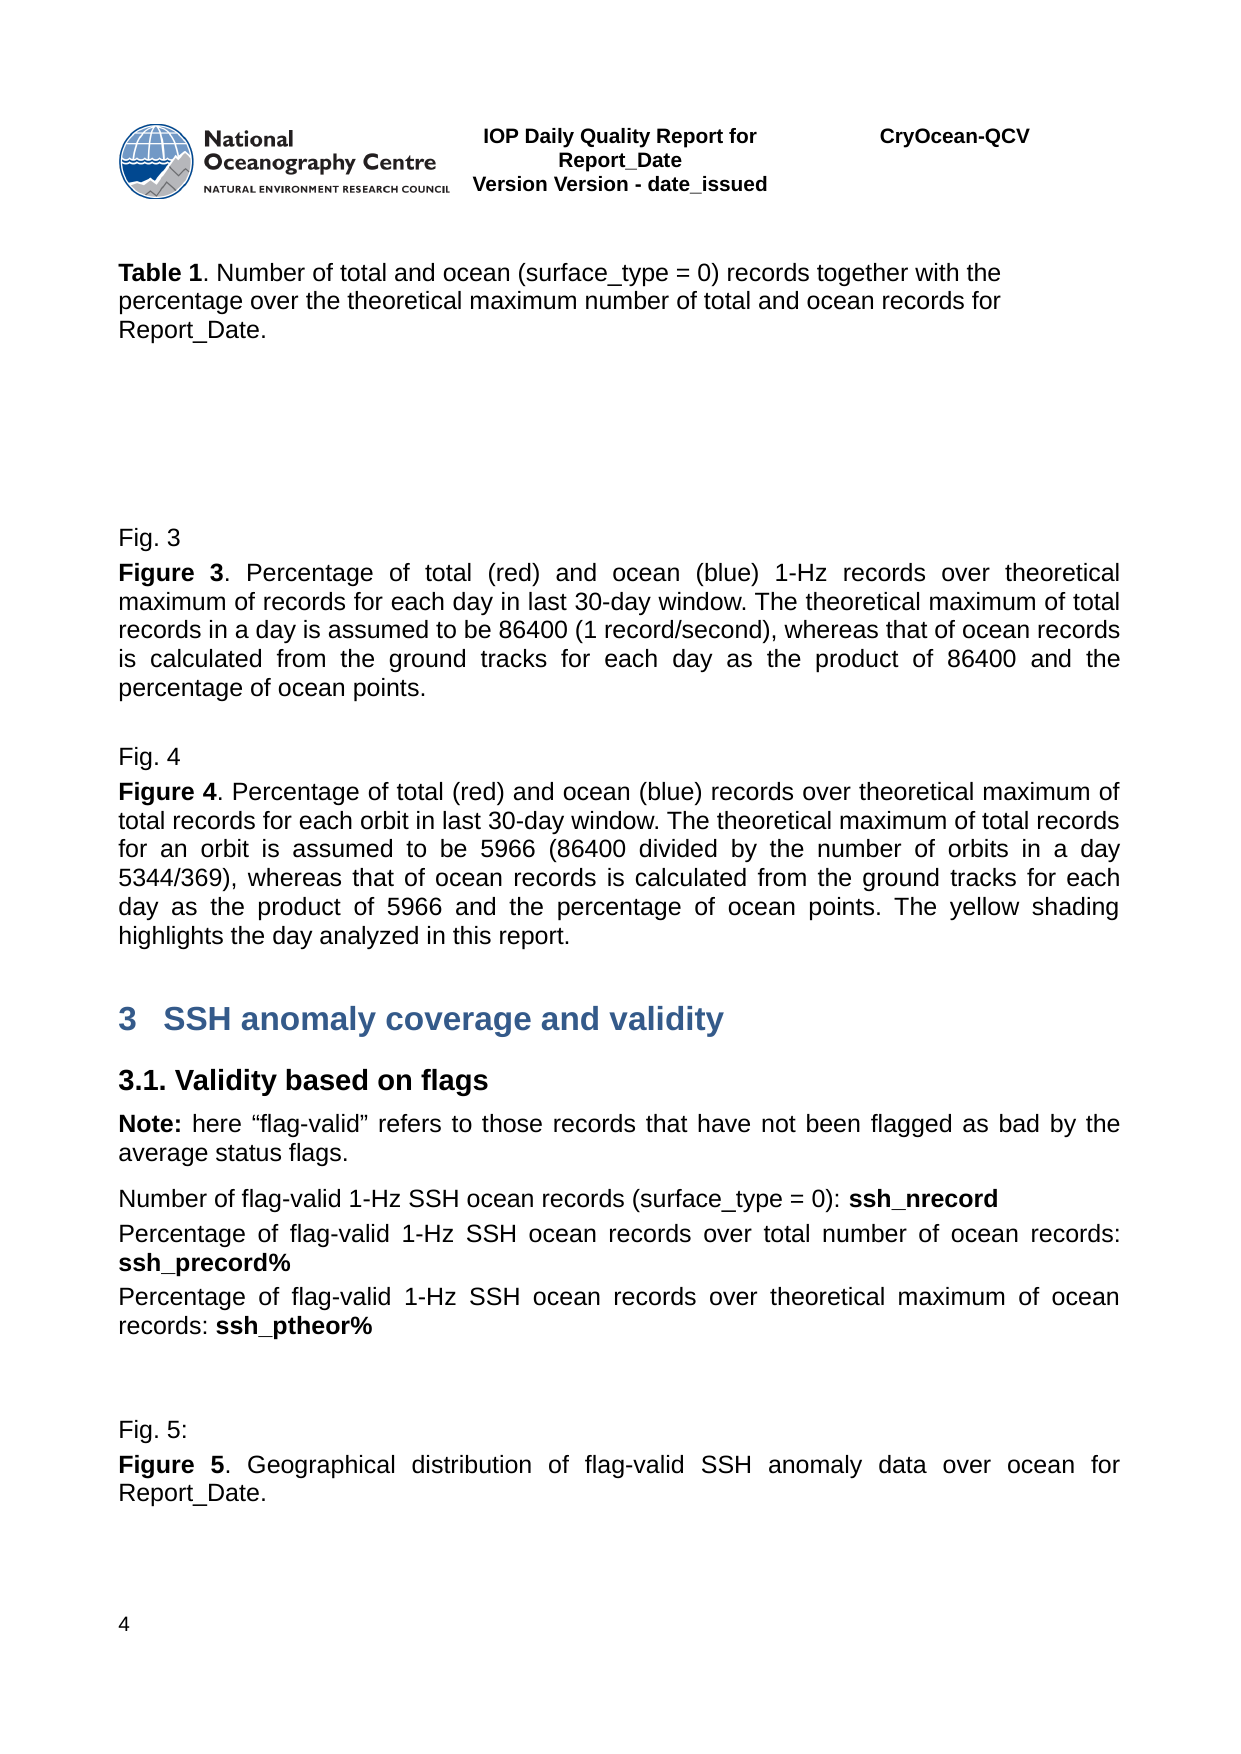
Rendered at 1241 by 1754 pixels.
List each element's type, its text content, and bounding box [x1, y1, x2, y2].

text Note: here “flag-valid” refers to those records that have not been flagged as bad by the average status flags. [118, 1109, 1122, 1166]
text Table 1. Number of total and ocean (surface_type = 0) records together with the percentage over the theoretical maximum number of total and ocean records for Report_Date. [118, 257, 1122, 344]
text Fig. 3 [118, 523, 1122, 552]
text Percentage of flag-valid 1-Hz SSH ocean records over total number of ocean records: ssh_precord% [118, 1219, 1122, 1276]
text Percentage of flag-valid 1-Hz SSH ocean records over theoretical maximum of ocean records: ssh_ptheor% [118, 1282, 1122, 1340]
text Figure 3. Percentage of total (red) and ocean (blue) 1-Hz records over theoretical maximum of records for each day in last 30-day window. The theoretical maximum of total records in a day is assumed to be 86400 (1 record/second), whereas that of ocean records is calculated from the ground tracks for each day as the product of 86400 and the percentage of ocean points. [118, 558, 1122, 702]
text Number of flag-valid 1-Hz SSH ocean records (surface_type = 0): ssh_nrecord [118, 1184, 1122, 1213]
text Fig. 5: [118, 1415, 1122, 1444]
text Figure 5. Geographical distribution of flag-valid SSH anomaly data over ocean for Report_Date. [118, 1450, 1122, 1507]
subtitle SSH anomaly coverage and validity [118, 999, 1122, 1038]
text 3.1. Validity based on flags [118, 1063, 1122, 1096]
text Fig. 4 [118, 742, 1122, 771]
text Figure 4. Percentage of total (red) and ocean (blue) records over theoretical maximum of total records for each orbit in last 30-day window. The theoretical maximum of total records for an orbit is assumed to be 5966 (86400 divided by the number of orbits in a day 5344/369), whereas that of ocean records is calculated from the ground tracks for each day as the product of 5966 and the percentage of ocean points. The yellow shading highlights the day analyzed in this report. [118, 777, 1122, 949]
